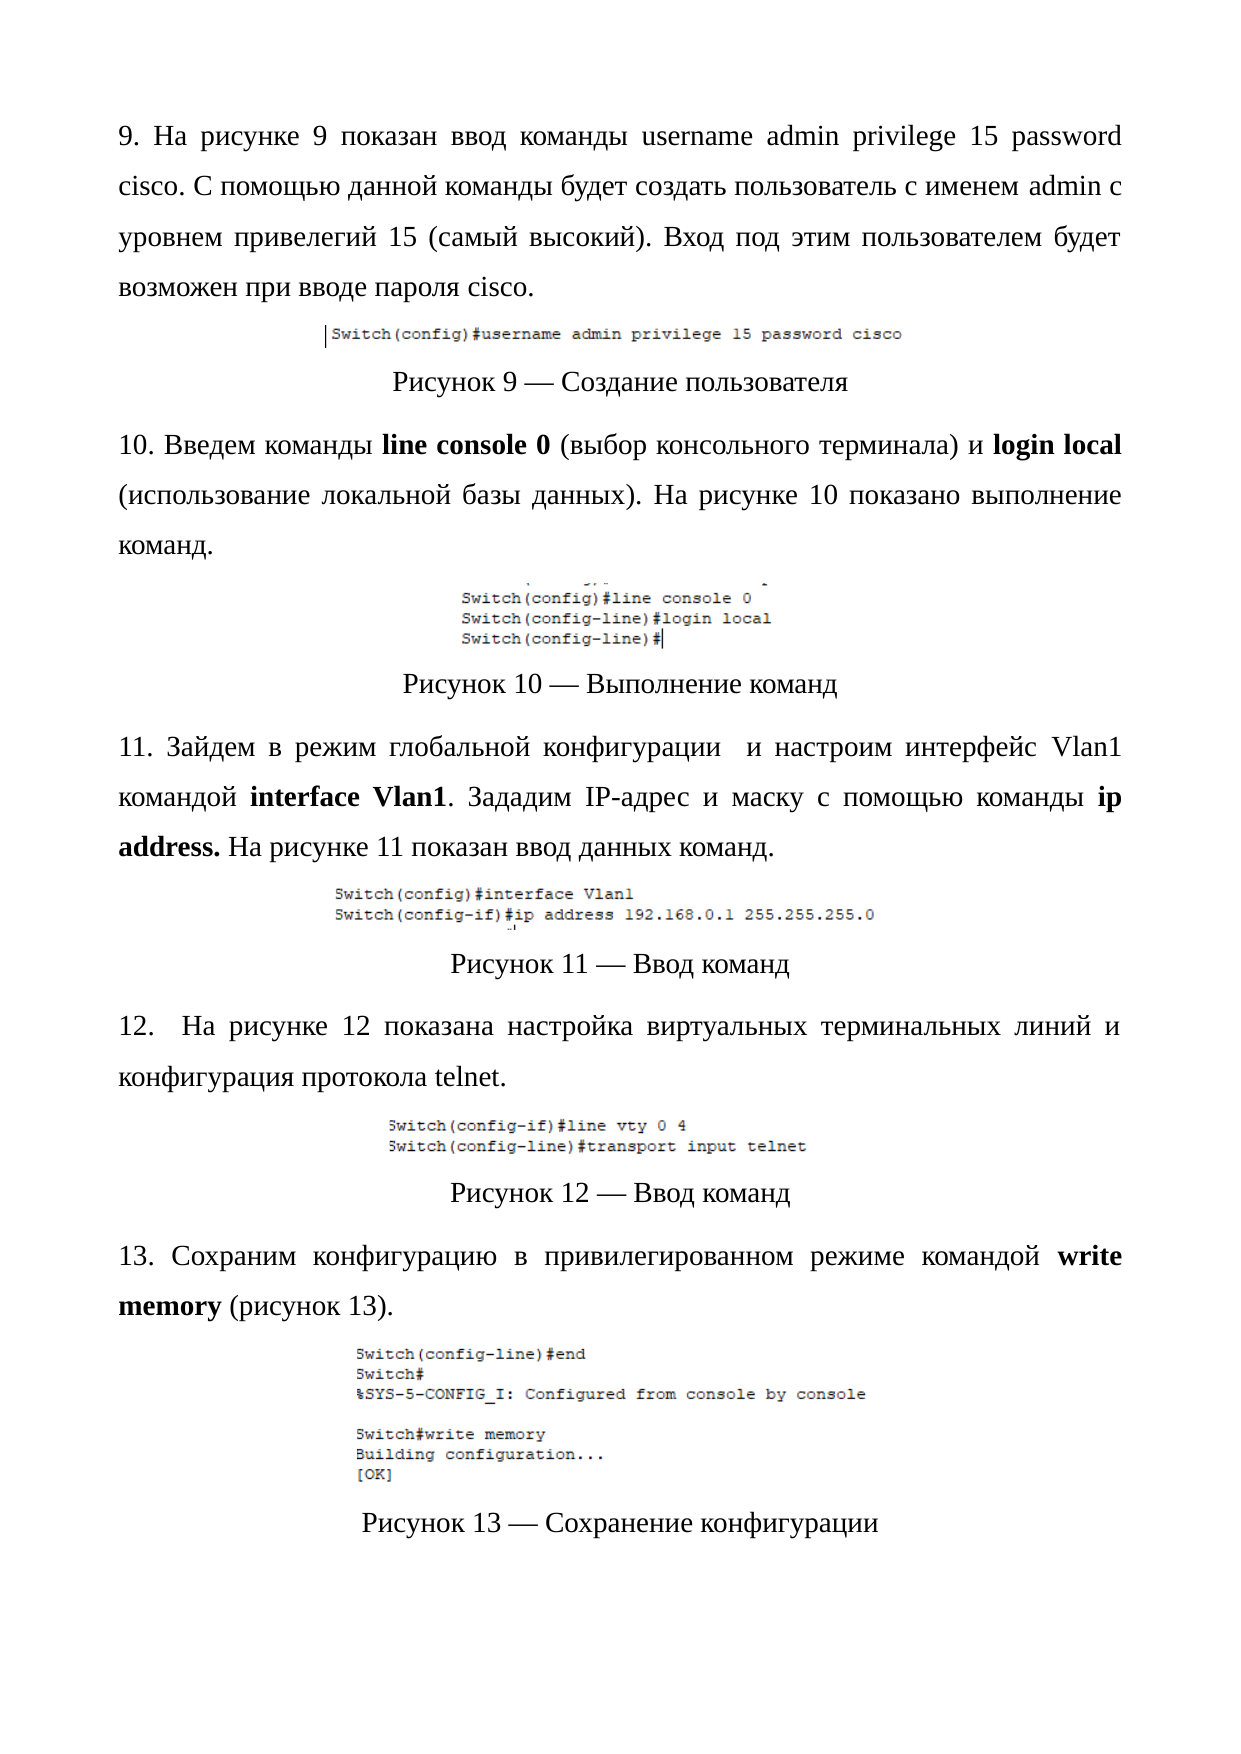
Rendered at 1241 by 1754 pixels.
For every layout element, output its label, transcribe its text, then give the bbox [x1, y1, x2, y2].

text Рисунок 13 — Сохранение конфигурации [118, 1350, 1122, 1538]
picture [325, 325, 915, 348]
picture [335, 885, 905, 930]
text Рисунок 9 — Создание пользователя [118, 331, 1122, 398]
text Рисунок 10 — Выполнение команд [118, 589, 1122, 700]
picture [357, 1344, 884, 1488]
text Рисунок 12 — Ввод команд [118, 1121, 1122, 1209]
picture [460, 583, 780, 650]
text Рисунок 11 — Ввод команд [118, 892, 1122, 980]
text 11. Зайдем в режим глобальной конфигурации и настроим интерфейс Vlan1 командой interface Vlan1. Зададим IP-адрес и маску с помощью команды ip address. На рисунке 11 показан ввод данных команд. [118, 729, 1122, 863]
picture [389, 1115, 851, 1159]
text 13. Сохраним конфигурацию в привилегированном режиме командой write memory (рисунок 13). [118, 1238, 1122, 1322]
text 9. На рисунке 9 показан ввод команды username admin privilege 15 password cisco. С помощью данной команды будет создать пользователь с именем admin с уровнем привелегий 15 (самый высокий). Вход под этим пользователем будет возможен при вводе пароля cisco. [118, 118, 1122, 303]
text 12. На рисунке 12 показана настройка виртуальных терминальных линий и конфигурация протокола telnet. [118, 1008, 1122, 1092]
text 10. Введем команды line console 0 (выбор консольного терминала) и login local (использование локальной базы данных). На рисунке 10 показано выполнение команд. [118, 427, 1122, 561]
